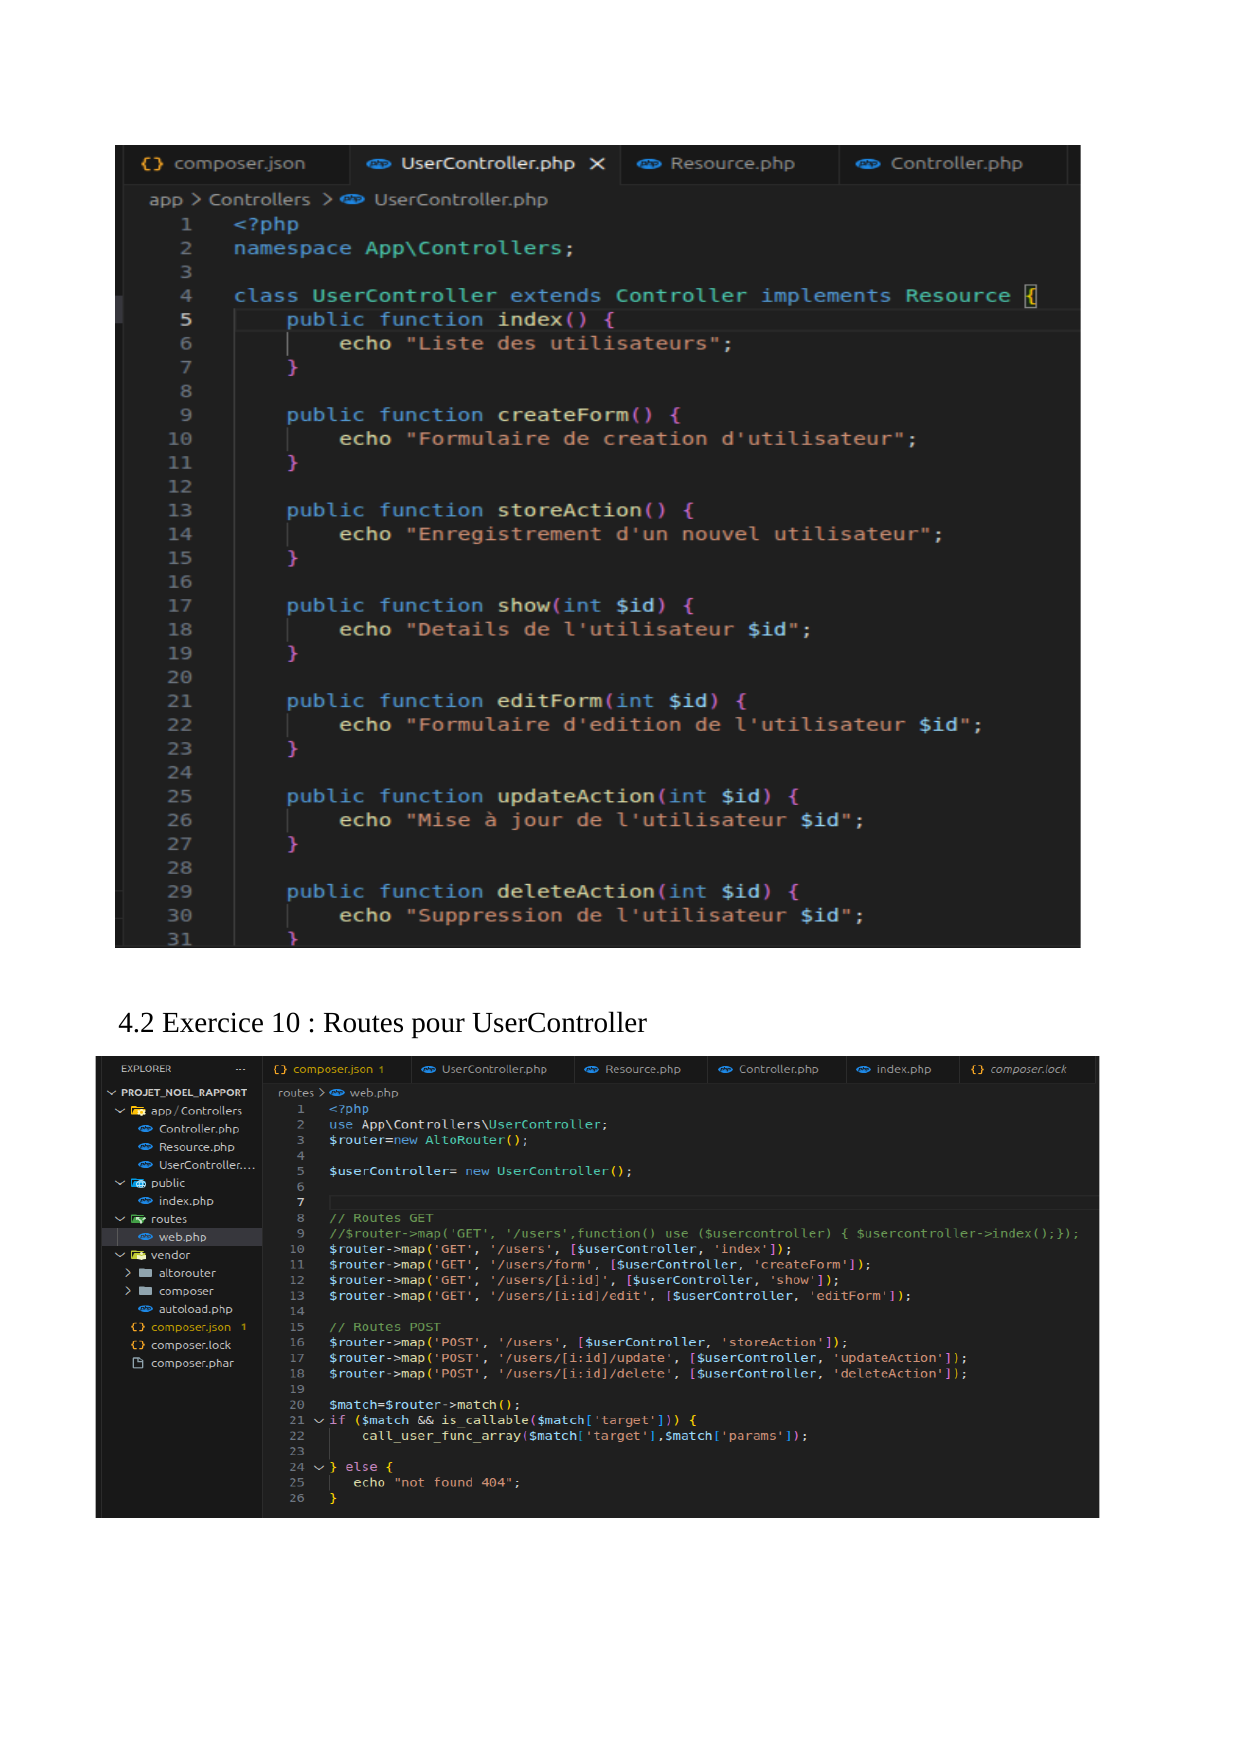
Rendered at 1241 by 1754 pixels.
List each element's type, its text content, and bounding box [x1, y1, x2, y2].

text 4.2 Exercice 10 : Routes pour UserController [118, 1005, 1122, 1038]
picture [115, 145, 1081, 948]
picture [95, 1056, 1100, 1518]
